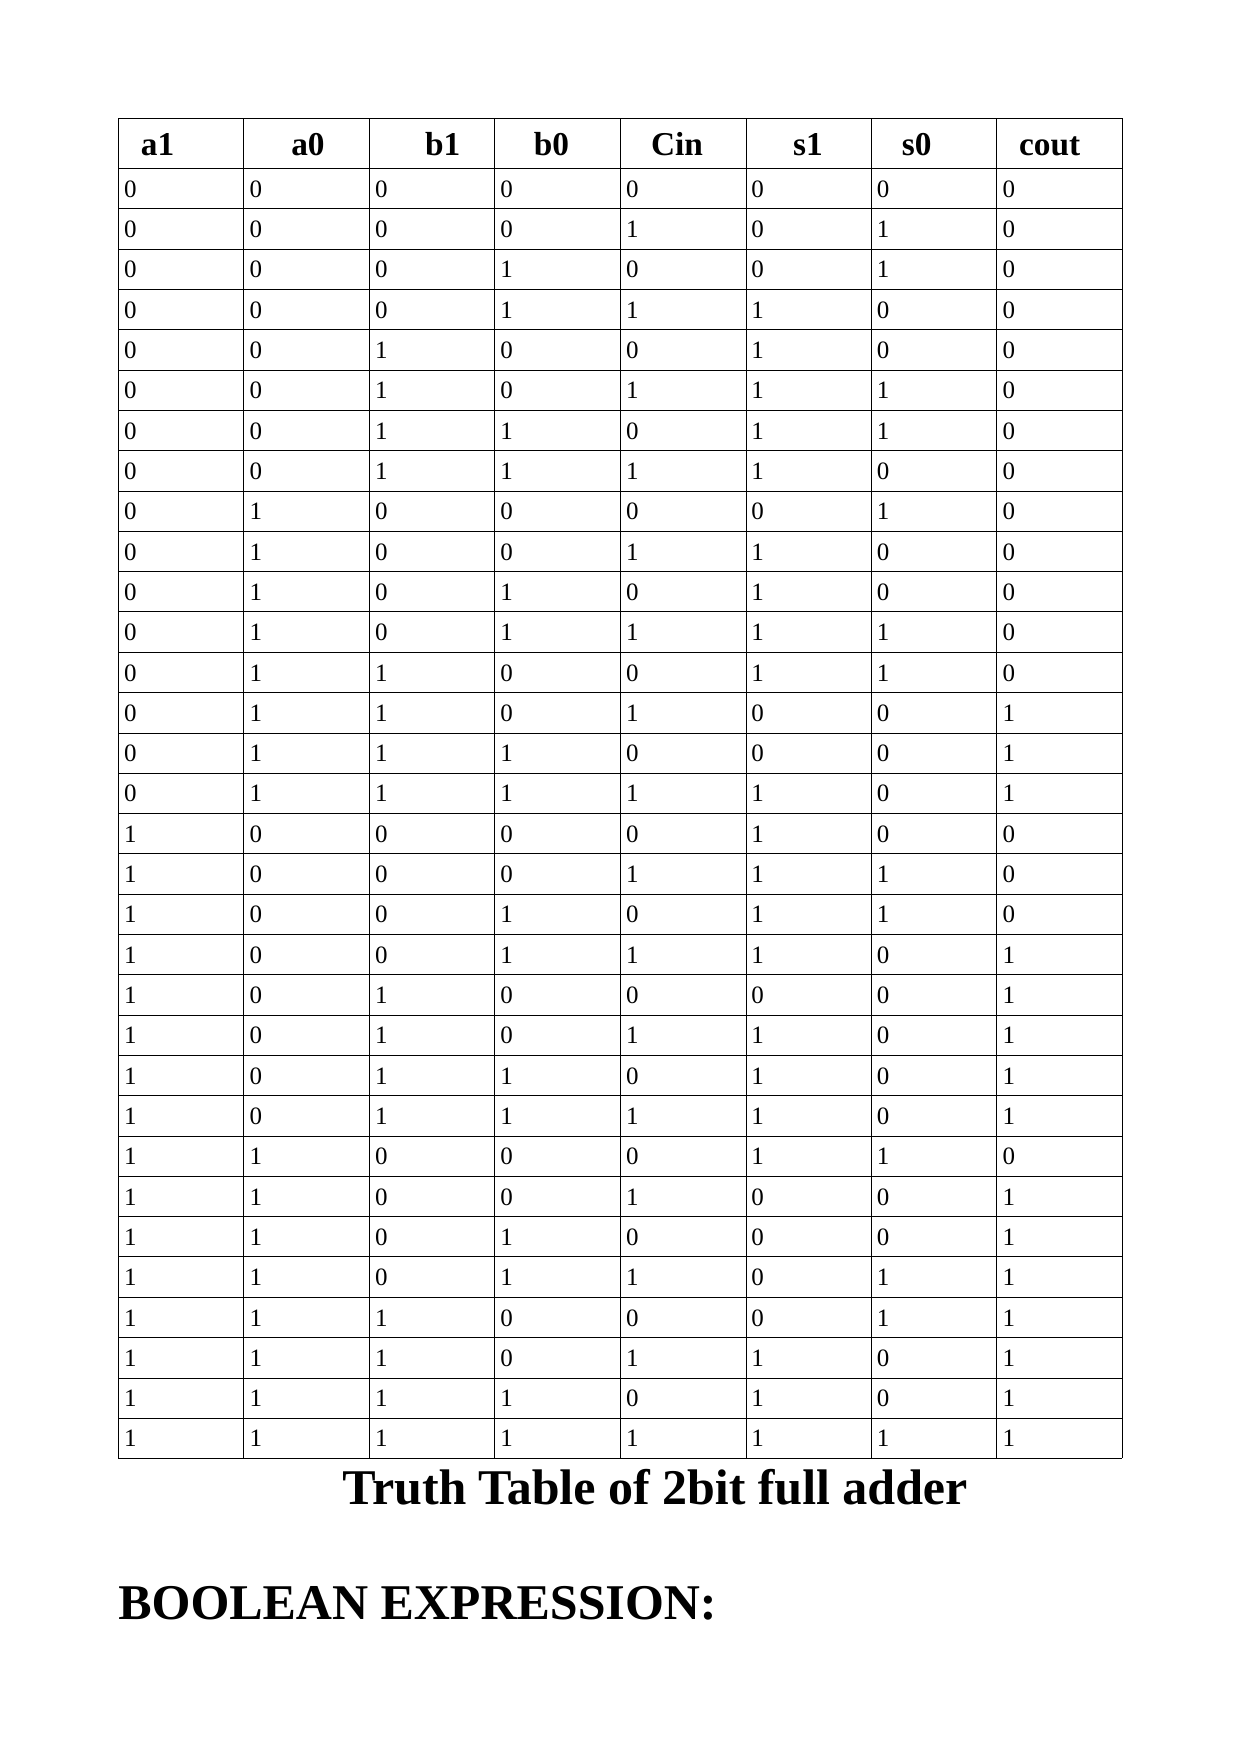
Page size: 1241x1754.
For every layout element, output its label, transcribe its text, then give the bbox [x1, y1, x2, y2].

table_cell 0 [244, 209, 369, 249]
table_cell 1 [872, 1257, 996, 1297]
table_cell 1 [119, 935, 243, 974]
table_cell 1 [997, 1177, 1122, 1216]
table_cell 1 [495, 572, 620, 611]
table_cell 1 [621, 1096, 746, 1136]
table_cell 0 [621, 895, 746, 934]
table_cell 0 [747, 975, 871, 1014]
table_cell 0 [244, 371, 369, 410]
table_cell 0 [119, 612, 243, 652]
table_cell 1 [495, 451, 620, 491]
table_cell 0 [747, 1177, 871, 1216]
table_header a0 [244, 119, 369, 168]
table_cell 0 [747, 693, 871, 732]
table_cell 0 [370, 169, 494, 208]
table_cell 0 [872, 1056, 996, 1095]
table_cell 0 [621, 1379, 746, 1418]
text BOOLEAN EXPRESSION: [118, 1573, 1122, 1631]
table_cell 0 [119, 209, 243, 249]
table_cell 0 [244, 1056, 369, 1095]
table_cell 1 [370, 1096, 494, 1136]
table_cell 0 [370, 492, 494, 531]
table_cell 0 [244, 1096, 369, 1136]
table_cell 1 [747, 854, 871, 894]
table_cell 0 [997, 532, 1122, 571]
table_cell 0 [370, 1137, 494, 1176]
table_cell 1 [997, 975, 1122, 1014]
table_cell 1 [747, 1096, 871, 1136]
table_cell 1 [872, 411, 996, 450]
table_cell 0 [119, 774, 243, 813]
table_cell 0 [747, 169, 871, 208]
table_cell 1 [621, 290, 746, 329]
table_cell 1 [495, 411, 620, 450]
table_cell 1 [119, 1096, 243, 1136]
table_cell 0 [997, 290, 1122, 329]
table_cell 0 [370, 814, 494, 853]
table_cell 0 [495, 1338, 620, 1377]
table_cell 0 [997, 330, 1122, 369]
table_cell 0 [997, 169, 1122, 208]
table_cell 1 [244, 693, 369, 732]
table_cell 0 [244, 250, 369, 289]
table_cell 1 [872, 895, 996, 934]
table_cell 0 [872, 1379, 996, 1418]
table_cell 0 [119, 492, 243, 531]
table_cell 0 [997, 492, 1122, 531]
table_cell 0 [872, 169, 996, 208]
table_cell 1 [119, 1217, 243, 1256]
table_cell 0 [747, 209, 871, 249]
table_header cout [997, 119, 1122, 168]
table_cell 1 [495, 290, 620, 329]
table_cell 0 [872, 290, 996, 329]
table_cell 0 [997, 854, 1122, 894]
table_cell 0 [370, 290, 494, 329]
table_cell 0 [872, 532, 996, 571]
table_cell 1 [872, 209, 996, 249]
table_cell 0 [370, 250, 494, 289]
table_cell 1 [370, 734, 494, 773]
table_cell 0 [997, 411, 1122, 450]
table_cell 1 [370, 1338, 494, 1377]
table_cell 1 [997, 1419, 1122, 1458]
table_cell 0 [621, 330, 746, 369]
table_cell 0 [872, 1096, 996, 1136]
table_cell 0 [872, 572, 996, 611]
table_cell 1 [370, 774, 494, 813]
table_cell 0 [621, 814, 746, 853]
table_cell 1 [119, 854, 243, 894]
table_cell 1 [747, 411, 871, 450]
table_cell 0 [872, 693, 996, 732]
table_cell 1 [495, 734, 620, 773]
table_cell 0 [244, 975, 369, 1014]
table_cell 0 [244, 330, 369, 369]
table_cell 1 [747, 1338, 871, 1377]
table_cell 1 [997, 1217, 1122, 1256]
table_cell 1 [495, 895, 620, 934]
table_cell 0 [244, 935, 369, 974]
table_cell 1 [244, 734, 369, 773]
table_cell 1 [997, 1056, 1122, 1095]
table_cell 0 [747, 492, 871, 531]
table_cell 1 [495, 1379, 620, 1418]
table_cell 1 [872, 371, 996, 410]
table_cell 1 [244, 1137, 369, 1176]
table_cell 0 [495, 854, 620, 894]
table_cell 0 [495, 975, 620, 1014]
table_cell 0 [872, 330, 996, 369]
table_header Cin [621, 119, 746, 168]
table_cell 0 [495, 169, 620, 208]
table_cell 0 [495, 532, 620, 571]
table_cell 1 [370, 1379, 494, 1418]
table_cell 1 [872, 1419, 996, 1458]
table_cell 1 [370, 371, 494, 410]
table_header b1 [370, 119, 494, 168]
table_cell 0 [997, 371, 1122, 410]
table_cell 0 [119, 693, 243, 732]
table_cell 1 [997, 1096, 1122, 1136]
table_cell 0 [244, 895, 369, 934]
table_cell 1 [370, 975, 494, 1014]
table_cell 1 [119, 1298, 243, 1337]
table_cell 0 [872, 1177, 996, 1216]
table_cell 1 [119, 1016, 243, 1055]
table_cell 1 [119, 1257, 243, 1297]
table_cell 1 [119, 975, 243, 1014]
table_cell 0 [119, 734, 243, 773]
table_cell 0 [119, 371, 243, 410]
table_cell 1 [621, 532, 746, 571]
table_cell 0 [997, 612, 1122, 652]
table_cell 0 [495, 492, 620, 531]
table_cell 1 [495, 250, 620, 289]
table_cell 1 [244, 572, 369, 611]
table_cell 1 [370, 1016, 494, 1055]
table_cell 0 [495, 693, 620, 732]
table_cell 1 [747, 451, 871, 491]
table_cell 1 [244, 653, 369, 692]
table_cell 0 [370, 532, 494, 571]
table_cell 1 [370, 693, 494, 732]
table_cell 0 [495, 330, 620, 369]
table_cell 0 [872, 1217, 996, 1256]
table_cell 1 [119, 1056, 243, 1095]
table_cell 0 [370, 612, 494, 652]
table_cell 0 [244, 290, 369, 329]
table_cell 1 [621, 1016, 746, 1055]
table_cell 0 [621, 653, 746, 692]
table_cell 1 [244, 1177, 369, 1216]
table_cell 1 [119, 1338, 243, 1377]
table_cell 1 [119, 895, 243, 934]
table_cell 1 [370, 1056, 494, 1095]
table_cell 1 [872, 612, 996, 652]
table_cell 1 [370, 411, 494, 450]
table_cell 0 [621, 169, 746, 208]
table_cell 1 [997, 1016, 1122, 1055]
table_cell 1 [244, 1338, 369, 1377]
table_cell 1 [872, 250, 996, 289]
table_cell 0 [495, 1016, 620, 1055]
table_cell 0 [997, 209, 1122, 249]
table_header b0 [495, 119, 620, 168]
table_cell 1 [244, 1419, 369, 1458]
table_cell 0 [872, 451, 996, 491]
table_cell 0 [621, 572, 746, 611]
table_cell 0 [747, 1217, 871, 1256]
table_cell 0 [621, 1056, 746, 1095]
table_cell 1 [495, 935, 620, 974]
table_cell 1 [370, 653, 494, 692]
table_cell 0 [621, 1298, 746, 1337]
table_cell 1 [747, 1056, 871, 1095]
table_cell 0 [119, 169, 243, 208]
table_cell 1 [119, 1419, 243, 1458]
table_cell 1 [747, 290, 871, 329]
table_cell 0 [997, 653, 1122, 692]
table_cell 1 [747, 1137, 871, 1176]
table_cell 0 [244, 169, 369, 208]
table_cell 1 [119, 814, 243, 853]
table_cell 1 [747, 532, 871, 571]
table_cell 1 [747, 814, 871, 853]
table_cell 0 [495, 653, 620, 692]
table_cell 0 [244, 451, 369, 491]
table_cell 0 [621, 1137, 746, 1176]
table_cell 1 [997, 1379, 1122, 1418]
table_cell 1 [621, 935, 746, 974]
table_cell 0 [997, 451, 1122, 491]
table_cell 1 [747, 371, 871, 410]
table_cell 0 [621, 492, 746, 531]
table_cell 1 [872, 1298, 996, 1337]
table_cell 1 [997, 935, 1122, 974]
table_cell 0 [747, 1298, 871, 1337]
table_cell 1 [747, 774, 871, 813]
table_cell 1 [244, 1298, 369, 1337]
table_cell 1 [621, 371, 746, 410]
table_cell 0 [621, 250, 746, 289]
table_cell 1 [119, 1177, 243, 1216]
table_cell 1 [997, 1338, 1122, 1377]
table_cell 0 [370, 572, 494, 611]
table_cell 1 [872, 1137, 996, 1176]
table_cell 0 [370, 1257, 494, 1297]
table_cell 1 [621, 693, 746, 732]
table_cell 1 [370, 1298, 494, 1337]
table_cell 1 [495, 612, 620, 652]
table_cell 1 [244, 1379, 369, 1418]
table_cell 0 [370, 209, 494, 249]
table_cell 1 [119, 1379, 243, 1418]
table_cell 0 [119, 411, 243, 450]
table_header s1 [747, 119, 871, 168]
table_cell 1 [747, 895, 871, 934]
table_cell 1 [621, 612, 746, 652]
table_cell 0 [997, 895, 1122, 934]
table_cell 1 [997, 774, 1122, 813]
table_cell 0 [747, 734, 871, 773]
table_cell 1 [997, 693, 1122, 732]
table_cell 0 [997, 814, 1122, 853]
table_cell 1 [747, 330, 871, 369]
text Truth Table of 2bit full adder [118, 1459, 1122, 1516]
table_cell 1 [495, 1056, 620, 1095]
table_cell 0 [495, 371, 620, 410]
table_cell 0 [119, 653, 243, 692]
table_cell 1 [872, 854, 996, 894]
table_cell 0 [370, 1177, 494, 1216]
table_cell 0 [997, 250, 1122, 289]
table_cell 1 [747, 1419, 871, 1458]
table_cell 0 [119, 250, 243, 289]
table_cell 0 [495, 1298, 620, 1337]
table_cell 1 [621, 209, 746, 249]
table_cell 0 [244, 1016, 369, 1055]
table_cell 1 [495, 1419, 620, 1458]
table_cell 1 [370, 1419, 494, 1458]
table_cell 1 [244, 1257, 369, 1297]
table_cell 0 [621, 734, 746, 773]
table_cell 1 [747, 612, 871, 652]
table_cell 0 [495, 814, 620, 853]
table_cell 1 [997, 1298, 1122, 1337]
table_cell 1 [621, 1257, 746, 1297]
table_cell 0 [119, 572, 243, 611]
table_cell 1 [621, 1419, 746, 1458]
table_cell 0 [244, 411, 369, 450]
table_cell 1 [244, 774, 369, 813]
table_cell 0 [997, 572, 1122, 611]
table_cell 1 [495, 1217, 620, 1256]
table_cell 0 [872, 935, 996, 974]
table_cell 1 [997, 734, 1122, 773]
table_cell 0 [872, 1016, 996, 1055]
table_cell 1 [244, 532, 369, 571]
table_cell 1 [997, 1257, 1122, 1297]
table_cell 0 [370, 895, 494, 934]
table_cell 1 [621, 774, 746, 813]
table_cell 1 [621, 1177, 746, 1216]
table_header s0 [872, 119, 996, 168]
table_cell 0 [119, 330, 243, 369]
table_cell 0 [495, 1177, 620, 1216]
table_cell 0 [997, 1137, 1122, 1176]
table_cell 0 [370, 935, 494, 974]
table_cell 0 [119, 290, 243, 329]
table_cell 0 [747, 250, 871, 289]
table_cell 0 [747, 1257, 871, 1297]
table_cell 0 [872, 774, 996, 813]
table_cell 1 [495, 774, 620, 813]
table_header a1 [119, 119, 243, 168]
table_cell 1 [747, 1016, 871, 1055]
table_cell 0 [495, 1137, 620, 1176]
table_cell 0 [872, 1338, 996, 1377]
table_cell 0 [119, 451, 243, 491]
table_cell 1 [495, 1096, 620, 1136]
table_cell 0 [370, 854, 494, 894]
table_cell 0 [872, 814, 996, 853]
table_cell 1 [747, 572, 871, 611]
table_cell 1 [747, 653, 871, 692]
table_cell 1 [621, 1338, 746, 1377]
table_cell 1 [621, 854, 746, 894]
table_cell 0 [621, 411, 746, 450]
table_cell 1 [370, 330, 494, 369]
table_cell 0 [244, 814, 369, 853]
table_cell 1 [244, 1217, 369, 1256]
table_cell 1 [244, 612, 369, 652]
table_cell 1 [872, 653, 996, 692]
table_cell 0 [244, 854, 369, 894]
table_cell 0 [495, 209, 620, 249]
table_cell 0 [119, 532, 243, 571]
table_cell 1 [495, 1257, 620, 1297]
table_cell 1 [747, 935, 871, 974]
table_cell 0 [872, 975, 996, 1014]
table_cell 1 [370, 451, 494, 491]
table_cell 1 [621, 451, 746, 491]
table_cell 1 [244, 492, 369, 531]
table_cell 0 [872, 734, 996, 773]
table_cell 0 [621, 975, 746, 1014]
table_cell 1 [119, 1137, 243, 1176]
table_cell 1 [747, 1379, 871, 1418]
table_cell 1 [872, 492, 996, 531]
table_cell 0 [370, 1217, 494, 1256]
table_cell 0 [621, 1217, 746, 1256]
